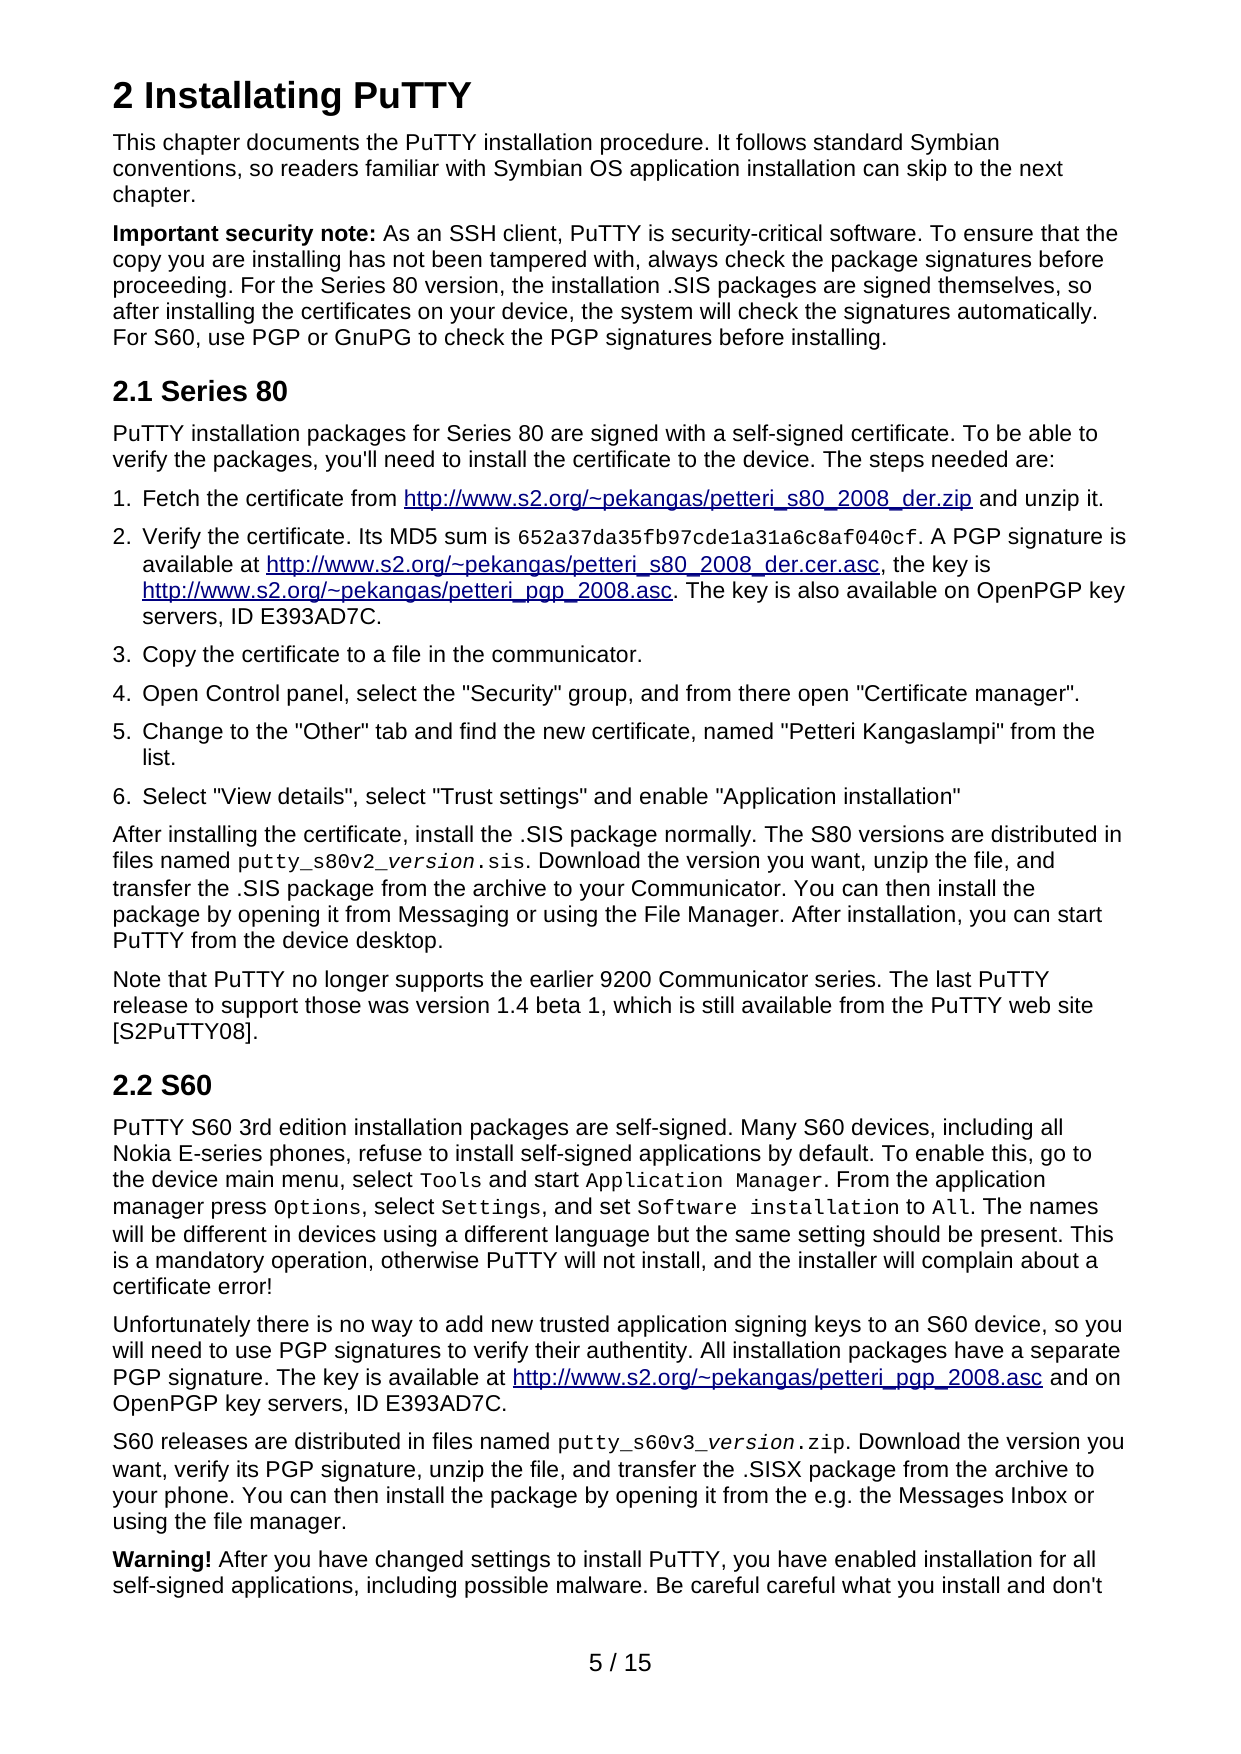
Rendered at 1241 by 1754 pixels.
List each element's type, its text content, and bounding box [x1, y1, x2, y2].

text Unfortunately there is no way to add new trusted application signing keys to an S60 device, so you will need to use PGP signatures to verify their authentity. All installation packages have a separate PGP signature. The key is available at http://www.s2.org/~pekangas/petteri_pgp_2008.asc and on OpenPGP key servers, ID E393AD7C. [112, 1312, 1128, 1416]
text PuTTY installation packages for Series 80 are signed with a self-signed certificate. To be able to verify the packages, you'll need to install the certificate to the device. The steps needed are: [112, 420, 1128, 472]
list Open Control panel, select the "Security" group, and from there open "Certificate manager". [112, 680, 1128, 706]
list Copy the certificate to a file in the communicator. [112, 642, 1128, 668]
subtitle Installating PuTTY [112, 75, 1128, 117]
text Warning! After you have changed settings to install PuTTY, you have enabled installation for all self-signed applications, including possible malware. Be careful careful what you install and don't [112, 1547, 1128, 1599]
subtitle S60 [112, 1069, 1128, 1102]
text Note that PuTTY no longer supports the earlier 9200 Communicator series. The last PuTTY release to support those was version 1.4 beta 1, which is still available from the PuTTY web site [S2PuTTY08]. [112, 966, 1128, 1044]
list Fetch the certificate from http://www.s2.org/~pekangas/petteri_s80_2008_der.zip and unzip it. [112, 485, 1128, 511]
text After installing the certificate, install the .SIS package normally. The S80 versions are distributed in files named putty_s80v2_version.sis. Download the version you want, unzip the file, and transfer the .SIS package from the archive to your Communicator. You can then install the package by opening it from Messaging or using the File Manager. After installation, you can start PuTTY from the device desktop. [112, 822, 1128, 953]
list Verify the certificate. Its MD5 sum is 652a37da35fb97cde1a31a6c8af040cf. A PGP signature is available at http://www.s2.org/~pekangas/petteri_s80_2008_der.cer.asc, the key is http://www.s2.org/~pekangas/petteri_pgp_2008.asc. The key is also available on OpenPGP key servers, ID E393AD7C. [112, 523, 1128, 629]
list Select "View details", select "Trust settings" and enable "Application installation" [112, 783, 1128, 809]
text This chapter documents the PuTTY installation procedure. It follows standard Symbian conventions, so readers familiar with Symbian OS application installation can skip to the next chapter. [112, 129, 1128, 208]
list Change to the "Other" tab and find the new certificate, named "Petteri Kangaslampi" from the list. [112, 719, 1128, 771]
text Important security note: As an SSH client, PuTTY is security-critical software. To ensure that the copy you are installing has not been tampered with, always check the package signatures before proceeding. For the Series 80 version, the installation .SIS packages are signed themselves, so after installing the certificates on your device, the system will check the signatures automatically. For S60, use PGP or GnuPG to check the PGP signatures before installing. [112, 220, 1128, 350]
text PuTTY S60 3rd edition installation packages are self-signed. Many S60 devices, including all Nokia E-series phones, refuse to install self-signed applications by default. To enable this, go to the device main menu, select Tools and start Application Manager. From the application manager press Options, select Settings, and set Software installation to All. The names will be different in devices using a different language but the same setting should be present. This is a mandatory operation, otherwise PuTTY will not install, and the installer will complain about a certificate error! [112, 1114, 1128, 1299]
text S60 releases are distributed in files named putty_s60v3_version.zip. Download the version you want, verify its PGP signature, unzip the file, and transfer the .SISX package from the archive to your phone. You can then install the package by opening it from the e.g. the Messages Inbox or using the file manager. [112, 1428, 1128, 1534]
subtitle Series 80 [112, 375, 1128, 408]
